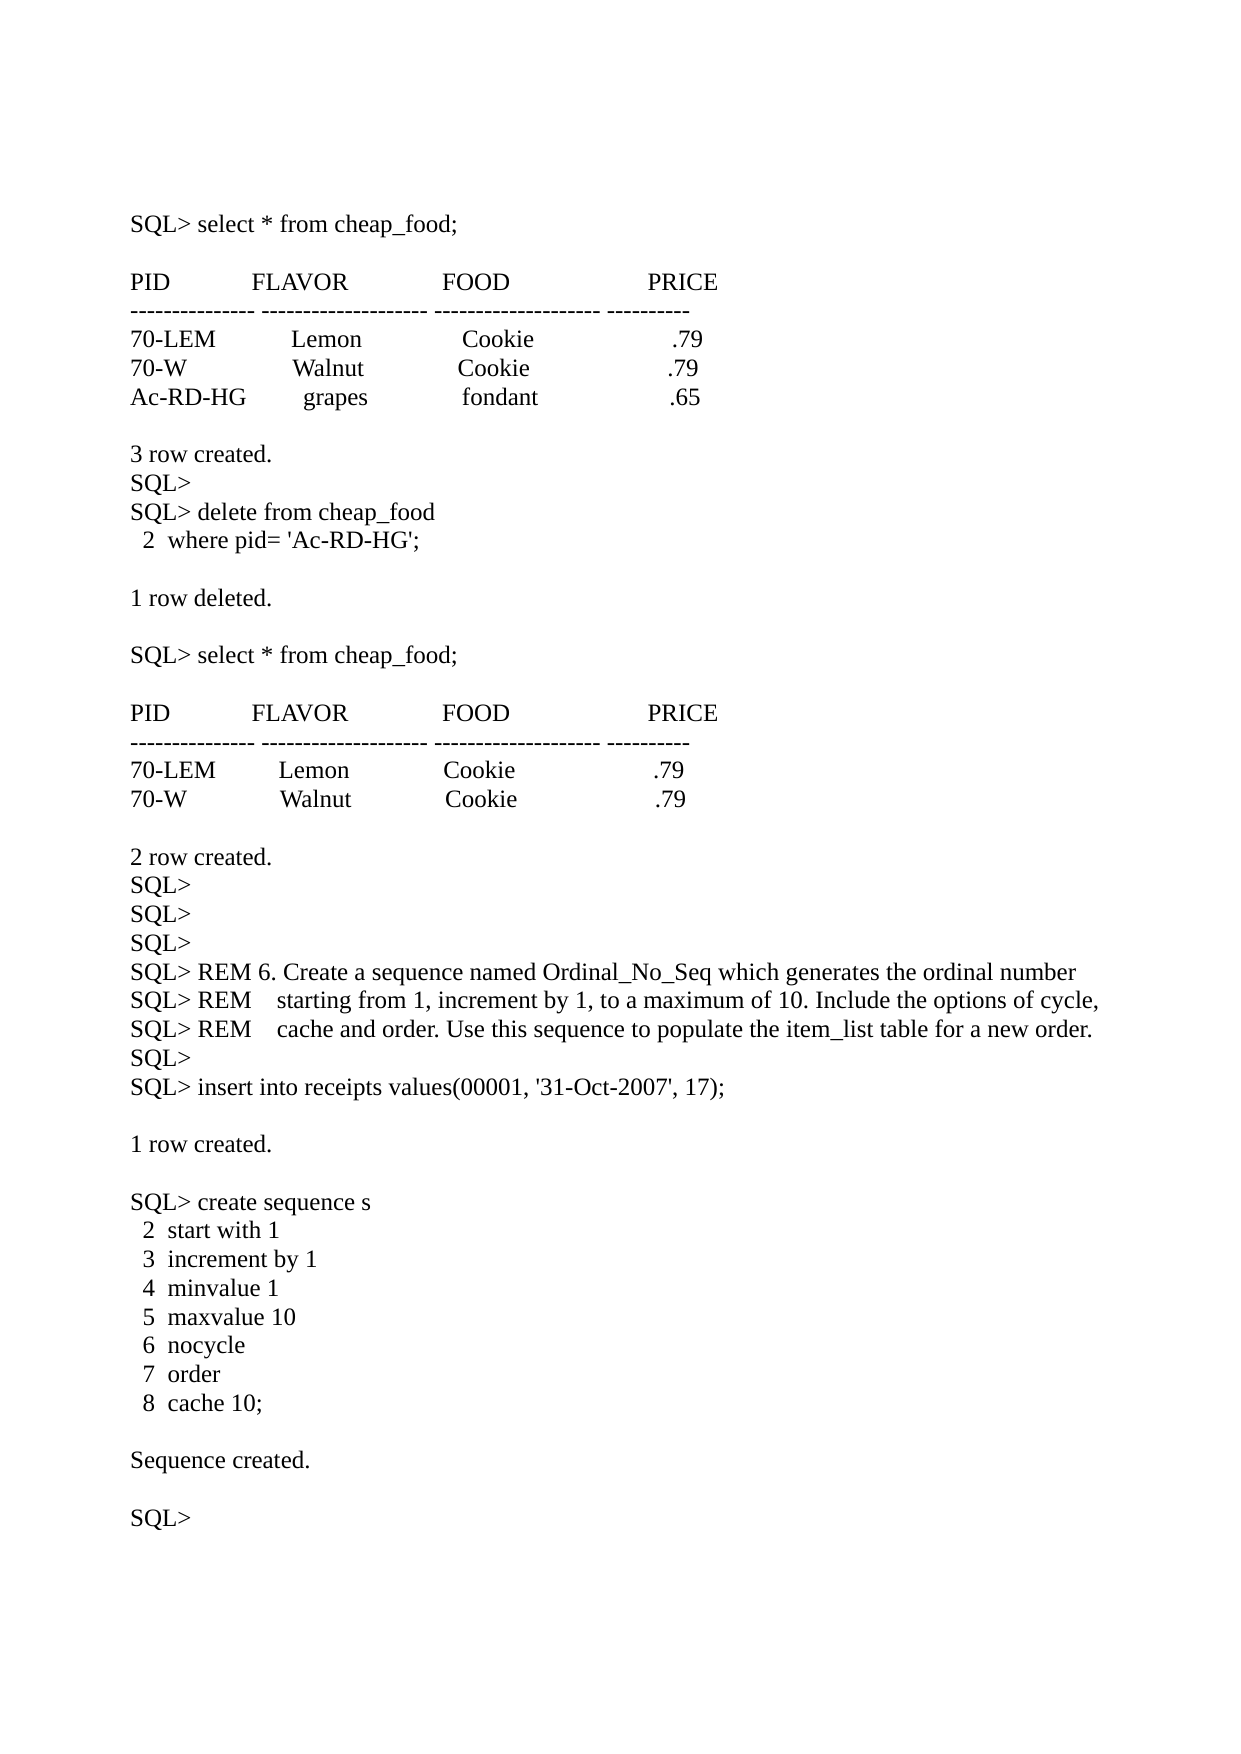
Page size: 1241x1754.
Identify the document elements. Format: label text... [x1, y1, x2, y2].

text 70-W Walnut Cookie .79 [130, 784, 1122, 813]
text Sequence created. [130, 1446, 1122, 1474]
text PID FLAVOR FOOD PRICE [130, 698, 1122, 727]
text --------------- -------------------- -------------------- ---------- [130, 296, 1122, 324]
text 3 row created. [130, 439, 1122, 468]
text 3 increment by 1 [130, 1244, 1122, 1273]
text 2 start with 1 [130, 1216, 1122, 1244]
text 5 maxvalue 10 [130, 1302, 1122, 1331]
text SQL> REM 6. Create a sequence named Ordinal_No_Seq which generates the ordinal number [130, 957, 1122, 986]
text 70-W Walnut Cookie .79 [130, 353, 1122, 382]
text SQL> create sequence s [130, 1187, 1122, 1216]
text SQL> [130, 871, 1122, 899]
text 2 where pid= 'Ac-RD-HG'; [130, 526, 1122, 554]
text 1 row deleted. [130, 583, 1122, 612]
text SQL> [130, 899, 1122, 928]
text SQL> select * from cheap_food; [130, 209, 1122, 238]
text 8 cache 10; [130, 1388, 1122, 1417]
text SQL> [130, 1503, 1122, 1532]
text 1 row created. [130, 1129, 1122, 1158]
text SQL> [130, 928, 1122, 957]
text 70-LEM Lemon Cookie .79 [130, 324, 1122, 353]
text SQL> delete from cheap_food [130, 497, 1122, 526]
text SQL> REM starting from 1, increment by 1, to a maximum of 10. Include the options of cycle, [130, 986, 1122, 1014]
text SQL> [130, 1043, 1122, 1072]
text --------------- -------------------- -------------------- ---------- [130, 727, 1122, 756]
text 4 minvalue 1 [130, 1273, 1122, 1302]
text 7 order [130, 1359, 1122, 1388]
text SQL> [130, 468, 1122, 497]
text 2 row created. [130, 842, 1122, 871]
text SQL> insert into receipts values(00001, '31-Oct-2007', 17); [130, 1072, 1122, 1101]
text PID FLAVOR FOOD PRICE [130, 267, 1122, 296]
text SQL> REM cache and order. Use this sequence to populate the item_list table for a new order. [130, 1014, 1122, 1043]
text SQL> select * from cheap_food; [130, 641, 1122, 669]
text Ac-RD-HG grapes fondant .65 [130, 382, 1122, 411]
text 70-LEM Lemon Cookie .79 [130, 756, 1122, 784]
text 6 nocycle [130, 1331, 1122, 1359]
